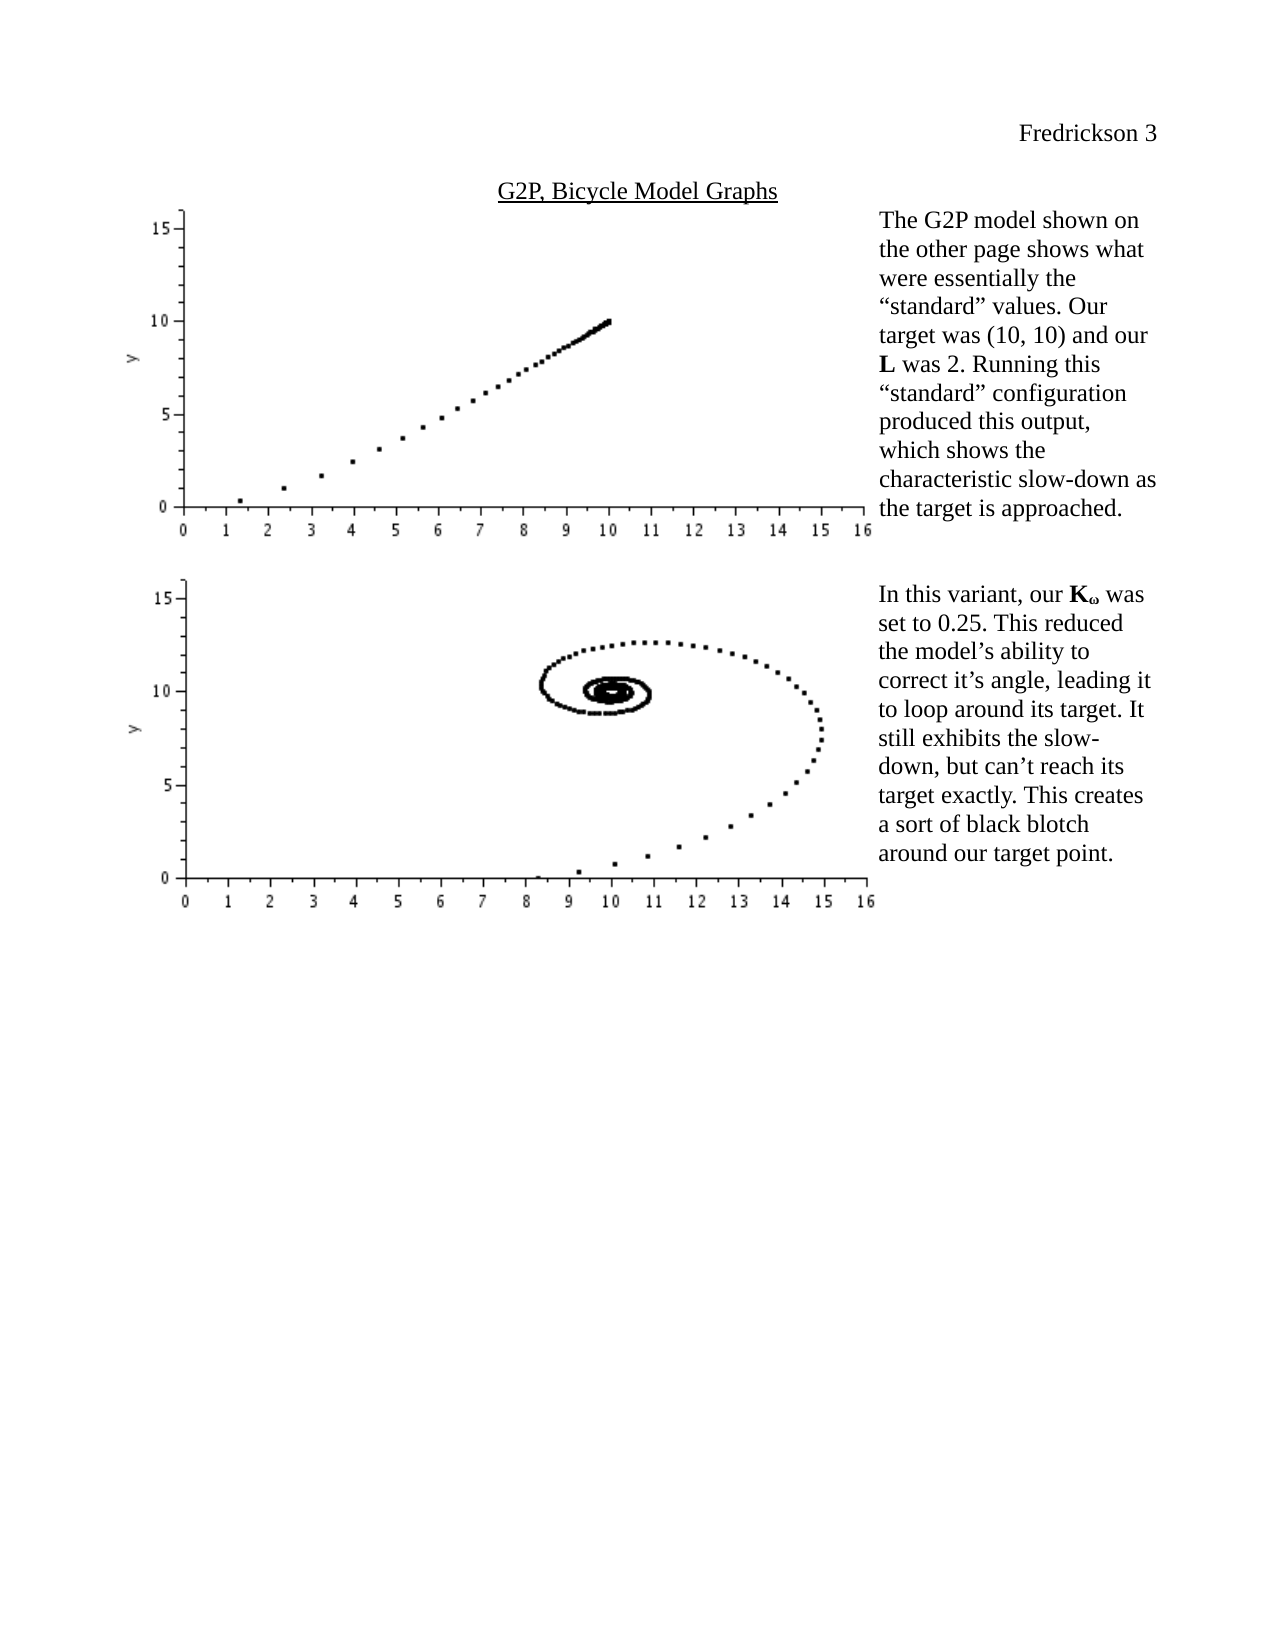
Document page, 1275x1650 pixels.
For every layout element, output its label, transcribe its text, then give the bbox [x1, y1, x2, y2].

text G2P, Bicycle Model Graphs [118, 176, 1157, 205]
picture [121, 205, 879, 541]
picture [112, 571, 879, 914]
text In this variant, our Kω was set to 0.25. This reduced the model’s ability to correct it’s angle, leading it to loop around its target. It still exhibits the slow-down, but can’t reach its target exactly. This creates a sort of black blotch around our target point. [879, 579, 1157, 866]
text The G2P model shown on the other page shows what were essentially the “standard” values. Our target was (10, 10) and our L was 2. Running this “standard” configuration produced this output, which shows the characteristic slow-down as the target is approached. [879, 205, 1157, 521]
